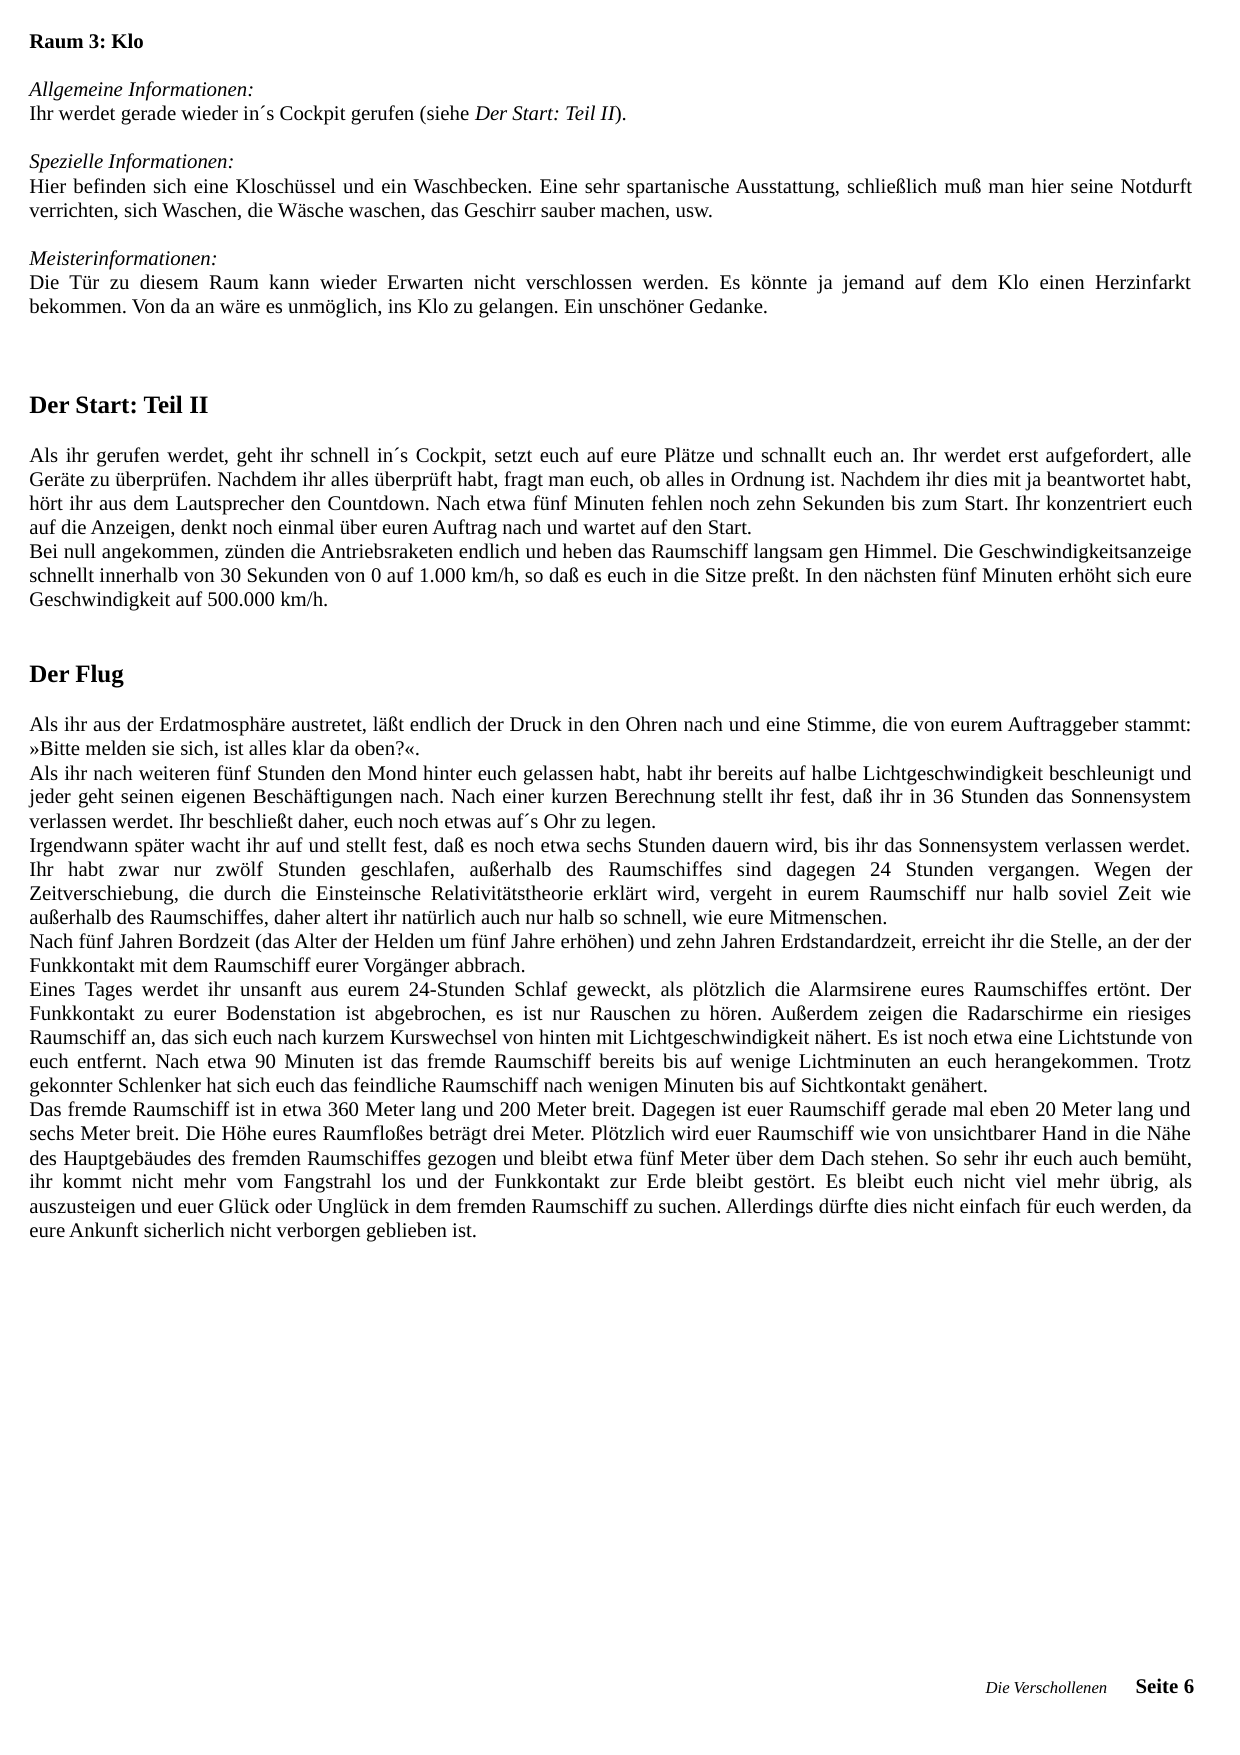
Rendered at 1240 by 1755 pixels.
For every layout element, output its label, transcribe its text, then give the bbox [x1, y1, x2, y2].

text Ihr werdet gerade wieder in´s Cockpit gerufen (siehe Der Start: Teil II). [29, 101, 1194, 125]
text Meisterinformationen: [29, 246, 1194, 270]
text Spezielle Informationen: [29, 149, 1194, 173]
text Als ihr aus der Erdatmosphäre austretet, läßt endlich der Druck in den Ohren nach und eine Stimme, die von eurem Auftraggeber stammt: »Bitte melden sie sich, ist alles klar da oben?«. [29, 712, 1194, 760]
text Bei null angekommen, zünden die Antriebsraketen endlich und heben das Raumschiff langsam gen Himmel. Die Geschwindigkeitsanzeige schnellt innerhalb von 30 Sekunden von 0 auf 1.000 km/h, so daß es euch in die Sitze preßt. In den nächsten fünf Minuten erhöht sich eure Geschwindigkeit auf 500.000 km/h. [29, 539, 1194, 611]
text Nach fünf Jahren Bordzeit (das Alter der Helden um fünf Jahre erhöhen) und zehn Jahren Erdstandardzeit, erreicht ihr die Stelle, an der der Funkkontakt mit dem Raumschiff eurer Vorgänger abbrach. [29, 929, 1194, 977]
text Der Start: Teil II [29, 390, 1194, 419]
text Als ihr nach weiteren fünf Stunden den Mond hinter euch gelassen habt, habt ihr bereits auf halbe Lichtgeschwindigkeit beschleunigt und jeder geht seinen eigenen Beschäftigungen nach. Nach einer kurzen Berechnung stellt ihr fest, daß ihr in 36 Stunden das Sonnensystem verlassen werdet. Ihr beschließt daher, euch noch etwas auf´s Ohr zu legen. [29, 760, 1194, 833]
text Als ihr gerufen werdet, geht ihr schnell in´s Cockpit, setzt euch auf eure Plätze und schnallt euch an. Ihr werdet erst aufgefordert, alle Geräte zu überprüfen. Nachdem ihr alles überprüft habt, fragt man euch, ob alles in Ordnung ist. Nachdem ihr dies mit ja beantwortet habt, hört ihr aus dem Lautsprecher den Countdown. Nach etwa fünf Minuten fehlen noch zehn Sekunden bis zum Start. Ihr konzentriert euch auf die Anzeigen, denkt noch einmal über euren Auftrag nach und wartet auf den Start. [29, 443, 1194, 539]
text Irgendwann später wacht ihr auf und stellt fest, daß es noch etwa sechs Stunden dauern wird, bis ihr das Sonnensystem verlassen werdet. Ihr habt zwar nur zwölf Stunden geschlafen, außerhalb des Raumschiffes sind dagegen 24 Stunden vergangen. Wegen der Zeitverschiebung, die durch die Einsteinsche Relativitätstheorie erklärt wird, vergeht in eurem Raumschiff nur halb soviel Zeit wie außerhalb des Raumschiffes, daher altert ihr natürlich auch nur halb so schnell, wie eure Mitmenschen. [29, 833, 1194, 929]
text Raum 3: Klo [29, 29, 1194, 53]
text Die Tür zu diesem Raum kann wieder Erwarten nicht verschlossen werden. Es könnte ja jemand auf dem Klo einen Herzinfarkt bekommen. Von da an wäre es unmöglich, ins Klo zu gelangen. Ein unschöner Gedanke. [29, 270, 1194, 318]
text Hier befinden sich eine Kloschüssel und ein Waschbecken. Eine sehr spartanische Ausstattung, schließlich muß man hier seine Notdurft verrichten, sich Waschen, die Wäsche waschen, das Geschirr sauber machen, usw. [29, 173, 1194, 222]
text Allgemeine Informationen: [29, 77, 1194, 101]
text Der Flug [29, 659, 1194, 688]
text Eines Tages werdet ihr unsanft aus eurem 24-Stunden Schlaf geweckt, als plötzlich die Alarmsirene eures Raumschiffes ertönt. Der Funkkontakt zu eurer Bodenstation ist abgebrochen, es ist nur Rauschen zu hören. Außerdem zeigen die Radarschirme ein riesiges Raumschiff an, das sich euch nach kurzem Kurswechsel von hinten mit Lichtgeschwindigkeit nähert. Es ist noch etwa eine Lichtstunde von euch entfernt. Nach etwa 90 Minuten ist das fremde Raumschiff bereits bis auf wenige Lichtminuten an euch herangekommen. Trotz gekonnter Schlenker hat sich euch das feindliche Raumschiff nach wenigen Minuten bis auf Sichtkontakt genähert. [29, 977, 1194, 1097]
text Das fremde Raumschiff ist in etwa 360 Meter lang und 200 Meter breit. Dagegen ist euer Raumschiff gerade mal eben 20 Meter lang und sechs Meter breit. Die Höhe eures Raumfloßes beträgt drei Meter. Plötzlich wird euer Raumschiff wie von unsichtbarer Hand in die Nähe des Hauptgebäudes des fremden Raumschiffes gezogen und bleibt etwa fünf Meter über dem Dach stehen. So sehr ihr euch auch bemüht, ihr kommt nicht mehr vom Fangstrahl los und der Funkkontakt zur Erde bleibt gestört. Es bleibt euch nicht viel mehr übrig, als auszusteigen und euer Glück oder Unglück in dem fremden Raumschiff zu suchen. Allerdings dürfte dies nicht einfach für euch werden, da eure Ankunft sicherlich nicht verborgen geblieben ist. [29, 1097, 1194, 1242]
